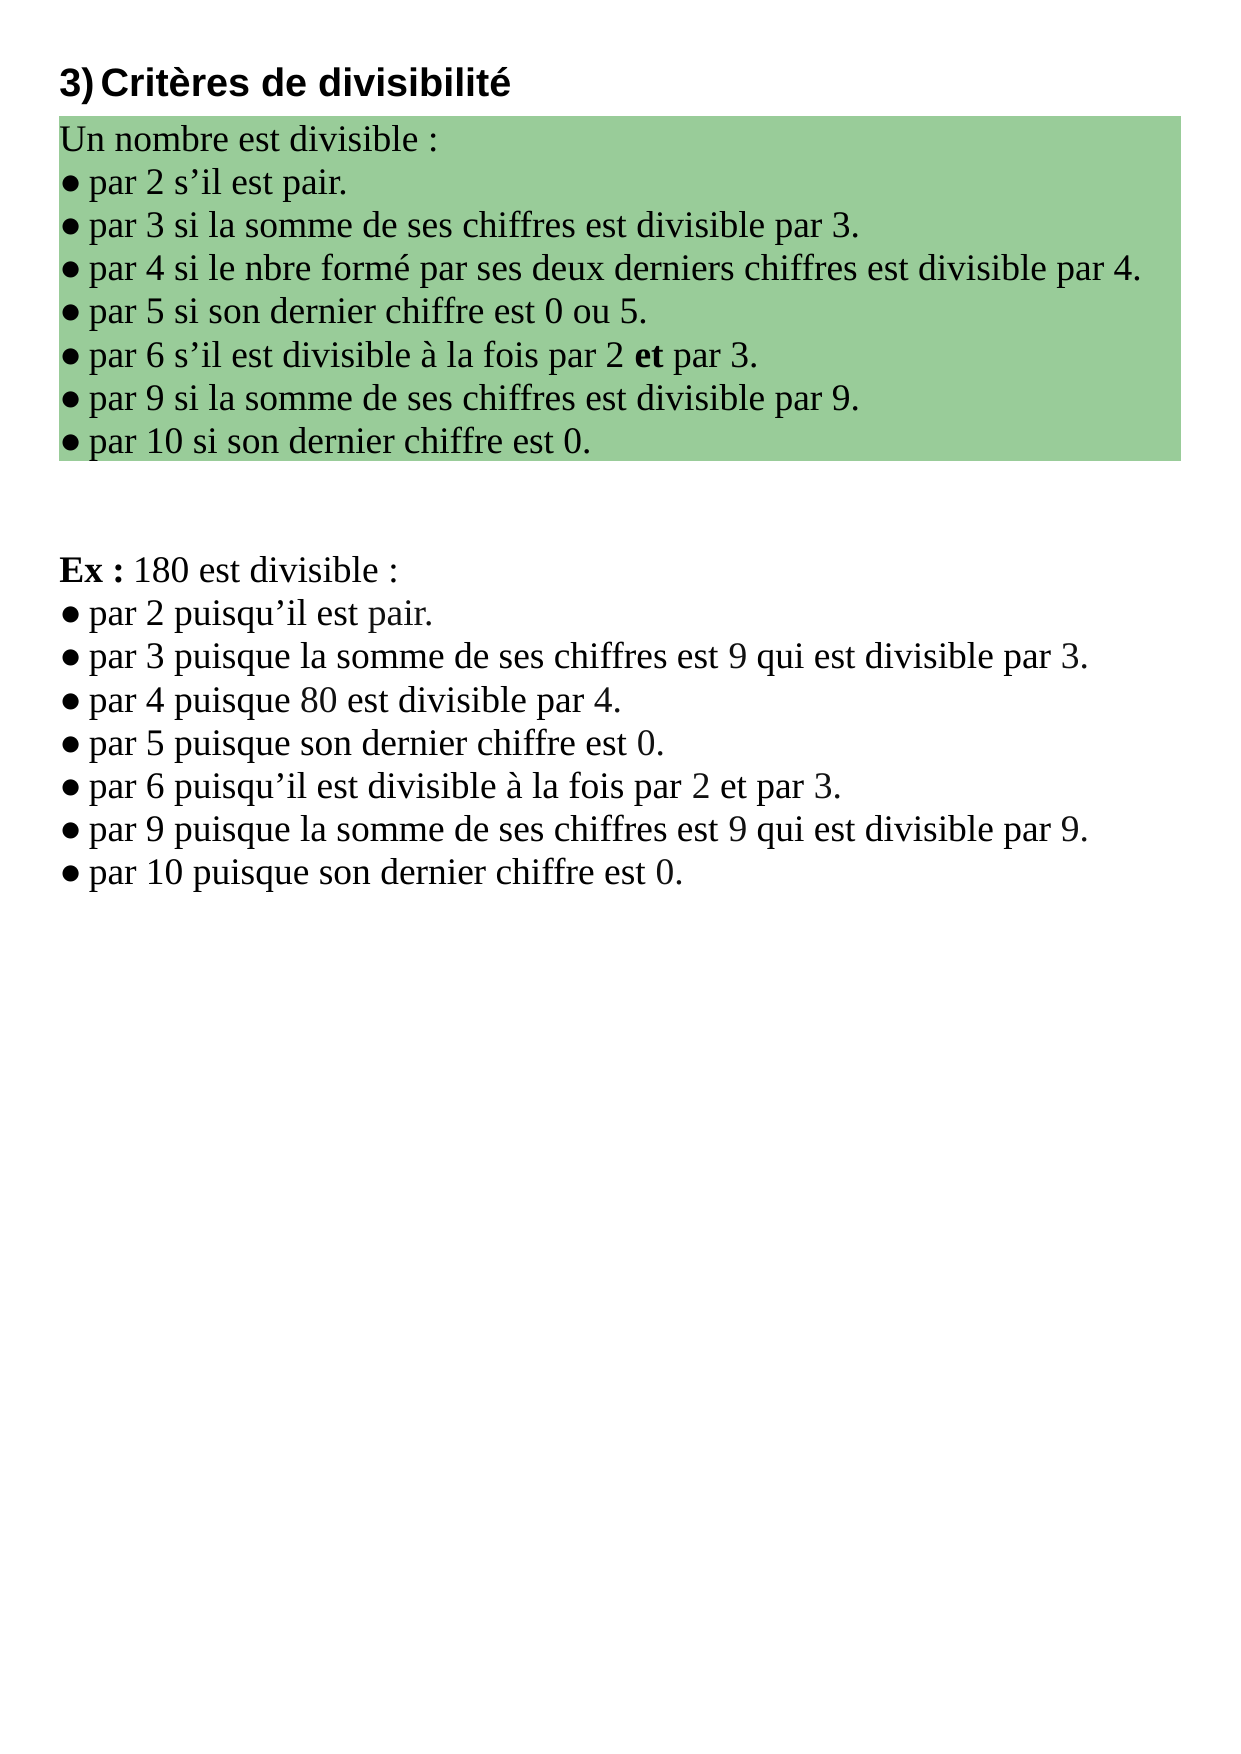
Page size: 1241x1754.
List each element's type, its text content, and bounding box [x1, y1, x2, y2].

text Un nombre est divisible : [59, 116, 1181, 159]
list par 9 si la somme de ses chiffres est divisible par 9. [59, 375, 1181, 418]
list par 9 puisque la somme de ses chiffres est 9 qui est divisible par 9. [59, 806, 1181, 849]
list par 10 puisque son dernier chiffre est 0. [59, 849, 1181, 893]
list par 3 si la somme de ses chiffres est divisible par 3. [59, 203, 1181, 246]
list par 2 puisqu’il est pair. [59, 591, 1181, 634]
list par 2 s’il est pair. [59, 159, 1181, 203]
list par 4 si le nbre formé par ses deux derniers chiffres est divisible par 4. [59, 246, 1181, 289]
list par 4 puisque 80 est divisible par 4. [59, 677, 1181, 720]
list Critères de divisibilité [59, 59, 1181, 105]
list par 6 puisqu’il est divisible à la fois par 2 et par 3. [59, 763, 1181, 806]
list par 3 puisque la somme de ses chiffres est 9 qui est divisible par 3. [59, 634, 1181, 677]
text Ex : 180 est divisible : [59, 548, 1181, 591]
list par 5 si son dernier chiffre est 0 ou 5. [59, 289, 1181, 332]
list par 5 puisque son dernier chiffre est 0. [59, 720, 1181, 763]
list par 6 s’il est divisible à la fois par 2 et par 3. [59, 332, 1181, 375]
list par 10 si son dernier chiffre est 0. [59, 418, 1181, 461]
